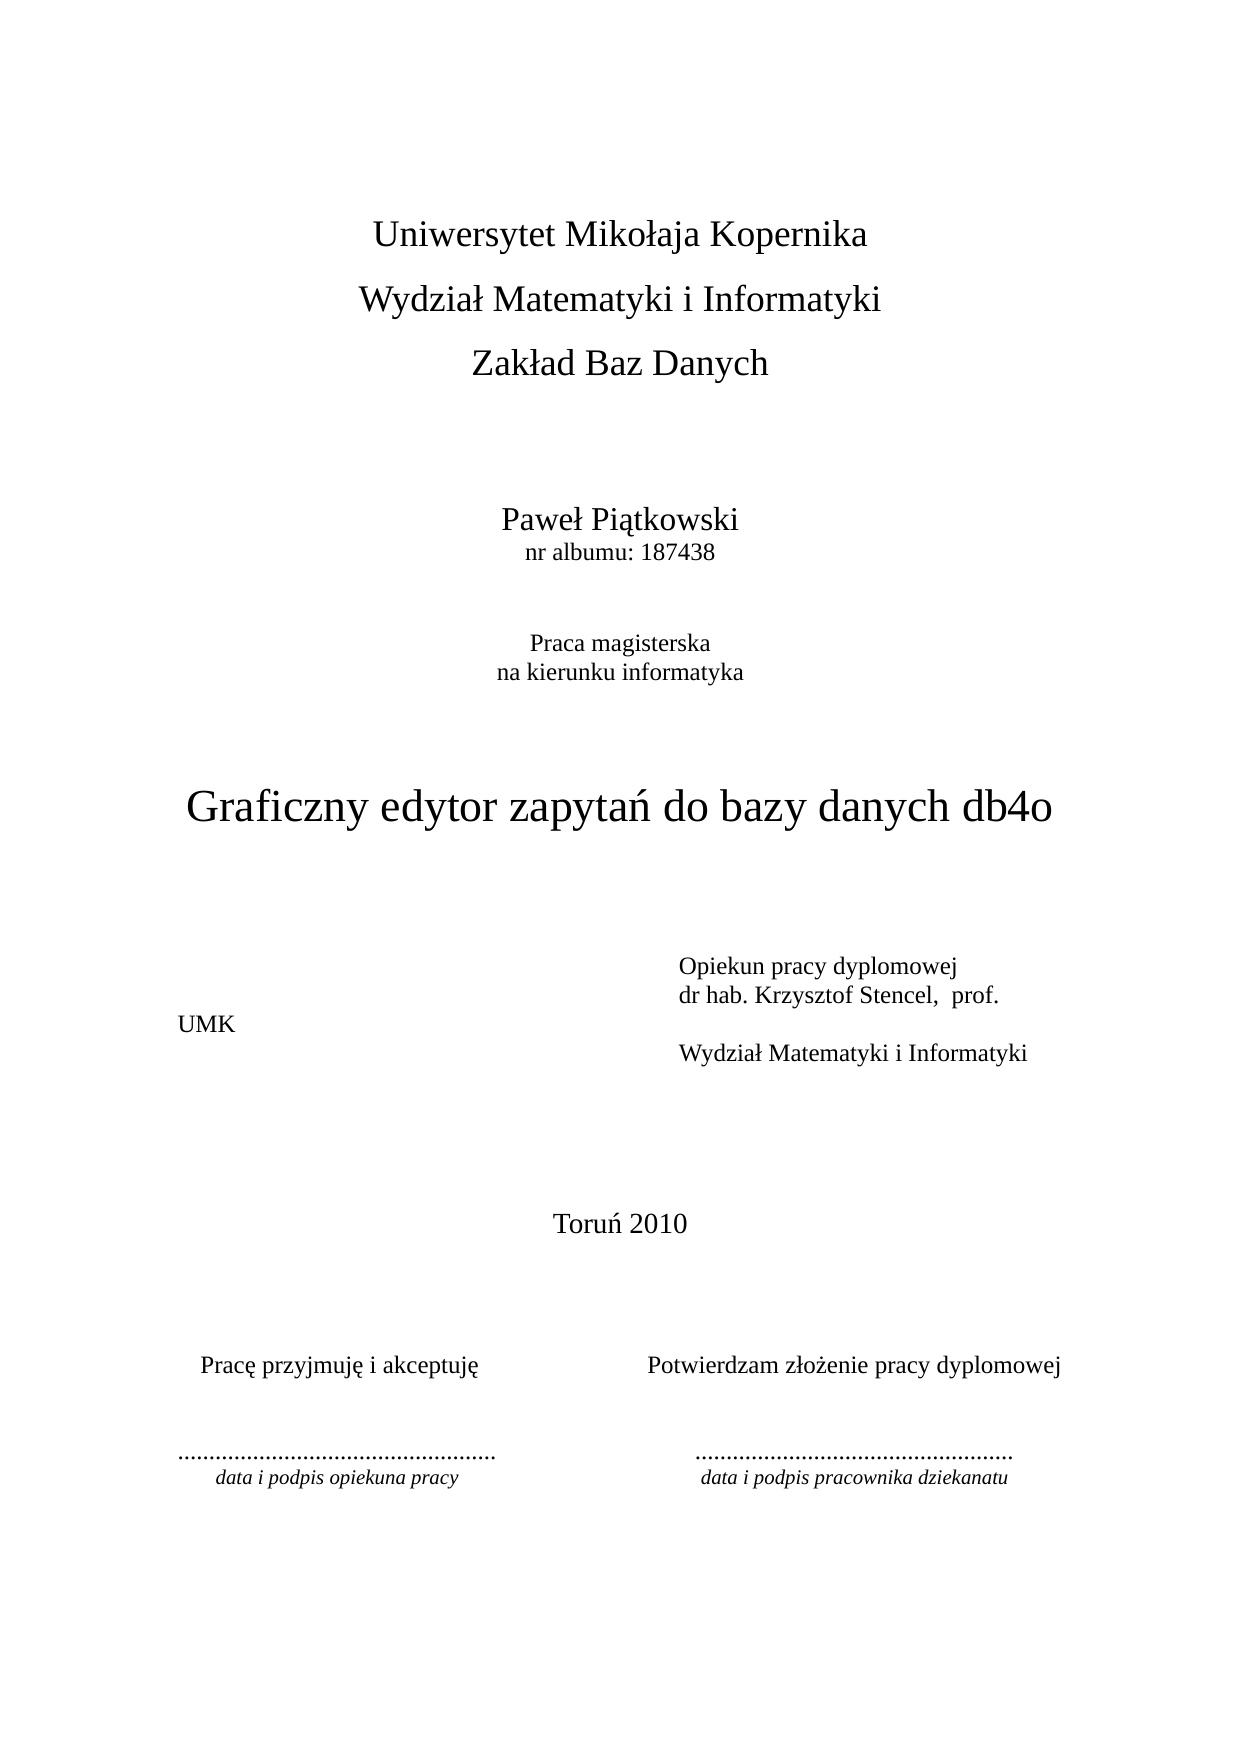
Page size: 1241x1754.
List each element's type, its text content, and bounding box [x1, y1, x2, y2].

text Opiekun pracy dyplomowej [177, 951, 1063, 980]
text Graficzny edytor zapytań do bazy danych db4o [177, 779, 1063, 832]
text Paweł Piątkowski [177, 499, 1063, 537]
text Zakład Baz Danych [177, 341, 1063, 384]
text Wydział Matematyki i Informatyki [177, 276, 1063, 319]
text ................................................... ................................................... [177, 1436, 1063, 1465]
text Toruń 2010 [177, 1206, 1063, 1240]
text dr hab. Krzysztof Stencel, prof. UMK [177, 980, 1063, 1038]
text Uniwersytet Mikołaja Kopernika [177, 211, 1063, 254]
text Wydział Matematyki i Informatyki [177, 1038, 1063, 1066]
text data i podpis opiekuna pracy data i podpis pracownika dziekanatu [177, 1465, 1063, 1489]
text Praca magisterska [177, 628, 1063, 657]
text na kierunku informatyka [177, 657, 1063, 686]
text Pracę przyjmuję i akceptuję Potwierdzam złożenie pracy dyplomowej [177, 1350, 1063, 1379]
text nr albumu: 187438 [177, 537, 1063, 566]
